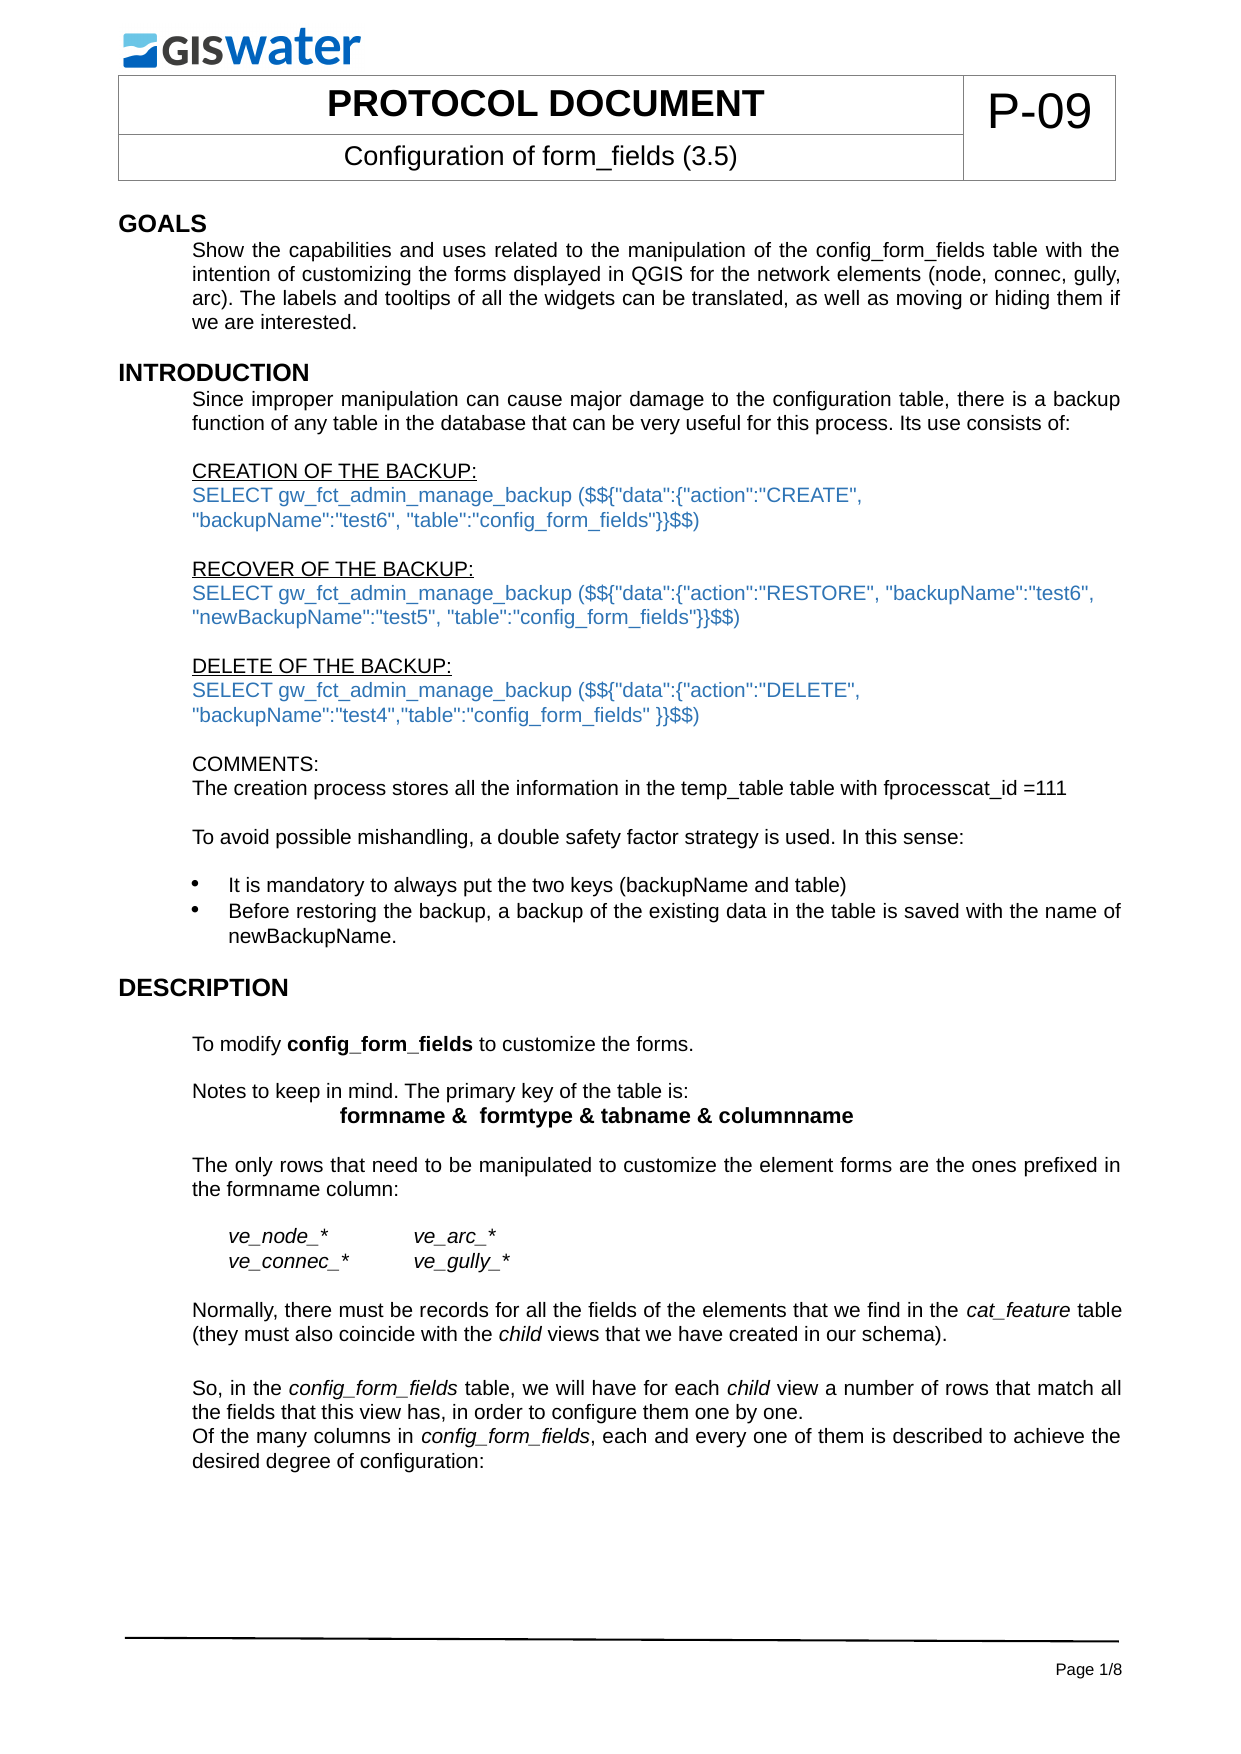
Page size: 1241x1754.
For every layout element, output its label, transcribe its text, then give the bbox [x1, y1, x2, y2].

list The creation process stores all the information in the temp_table table with fprocesscat_id =111 [192, 776, 1122, 800]
list "backupName":"test4","table":"config_form_fields" }}$$) [192, 703, 1122, 727]
list Since improper manipulation can cause major damage to the configuration table, there is a backup function of any table in the database that can be very useful for this process. Its use consists of: [192, 387, 1122, 434]
list formname & formtype & tabname & columnname [192, 1103, 1122, 1128]
list COMMENTS: [192, 751, 1122, 775]
list ve_node_* ve_arc_* [228, 1224, 1122, 1248]
list INTRODUCTION [118, 358, 1122, 387]
list Before restoring the backup, a backup of the existing data in the table is saved with the name of newBackupName. [191, 899, 1122, 948]
list DELETE OF THE BACKUP: [192, 654, 1122, 678]
list So, in the config_form_fields table, we will have for each child view a number of rows that match all the fields that this view has, in order to configure them one by one. [192, 1375, 1122, 1424]
list Normally, there must be records for all the fields of the elements that we find in the cat_feature table (they must also coincide with the child views that we have created in our schema). [192, 1297, 1122, 1346]
list Show the capabilities and uses related to the manipulation of the config_form_fields table with the intention of customizing the forms displayed in QGIS for the network elements (node, connec, gully, arc). The labels and tooltips of all the widgets can be translated, as well as moving or hiding them if we are interested. [192, 238, 1122, 334]
list RECOVER OF THE BACKUP: [192, 556, 1122, 580]
list "backupName":"test6", "table":"config_form_fields"}}$$) [192, 508, 1122, 532]
list Of the many columns in config_form_fields, each and every one of them is described to achieve the desired degree of configuration: [192, 1424, 1122, 1472]
picture [119, 23, 365, 72]
list SELECT gw_fct_admin_manage_backup ($${"data":{"action":"DELETE", [192, 678, 1122, 702]
list DESCRIPTION [118, 973, 1122, 1002]
list To avoid possible mishandling, a double safety factor strategy is used. In this sense: [192, 824, 1122, 848]
list It is mandatory to always put the two keys (backupName and table) [191, 873, 1122, 898]
list Notes to keep in mind. The primary key of the table is: [192, 1079, 1122, 1103]
list SELECT gw_fct_admin_manage_backup ($${"data":{"action":"RESTORE", "backupName":"test6", "newBackupName":"test5", "table":"config_form_fields"}}$$) [192, 581, 1122, 629]
list CREATION OF THE BACKUP: [192, 459, 1122, 483]
list The only rows that need to be manipulated to customize the element forms are the ones prefixed in the formname column: [192, 1152, 1122, 1200]
list To modify config_form_fields to customize the forms. [192, 1031, 1122, 1055]
list ve_connec_* ve_gully_* [228, 1249, 1122, 1273]
list GOALS [118, 209, 1122, 238]
list SELECT gw_fct_admin_manage_backup ($${"data":{"action":"CREATE", [192, 483, 1122, 507]
